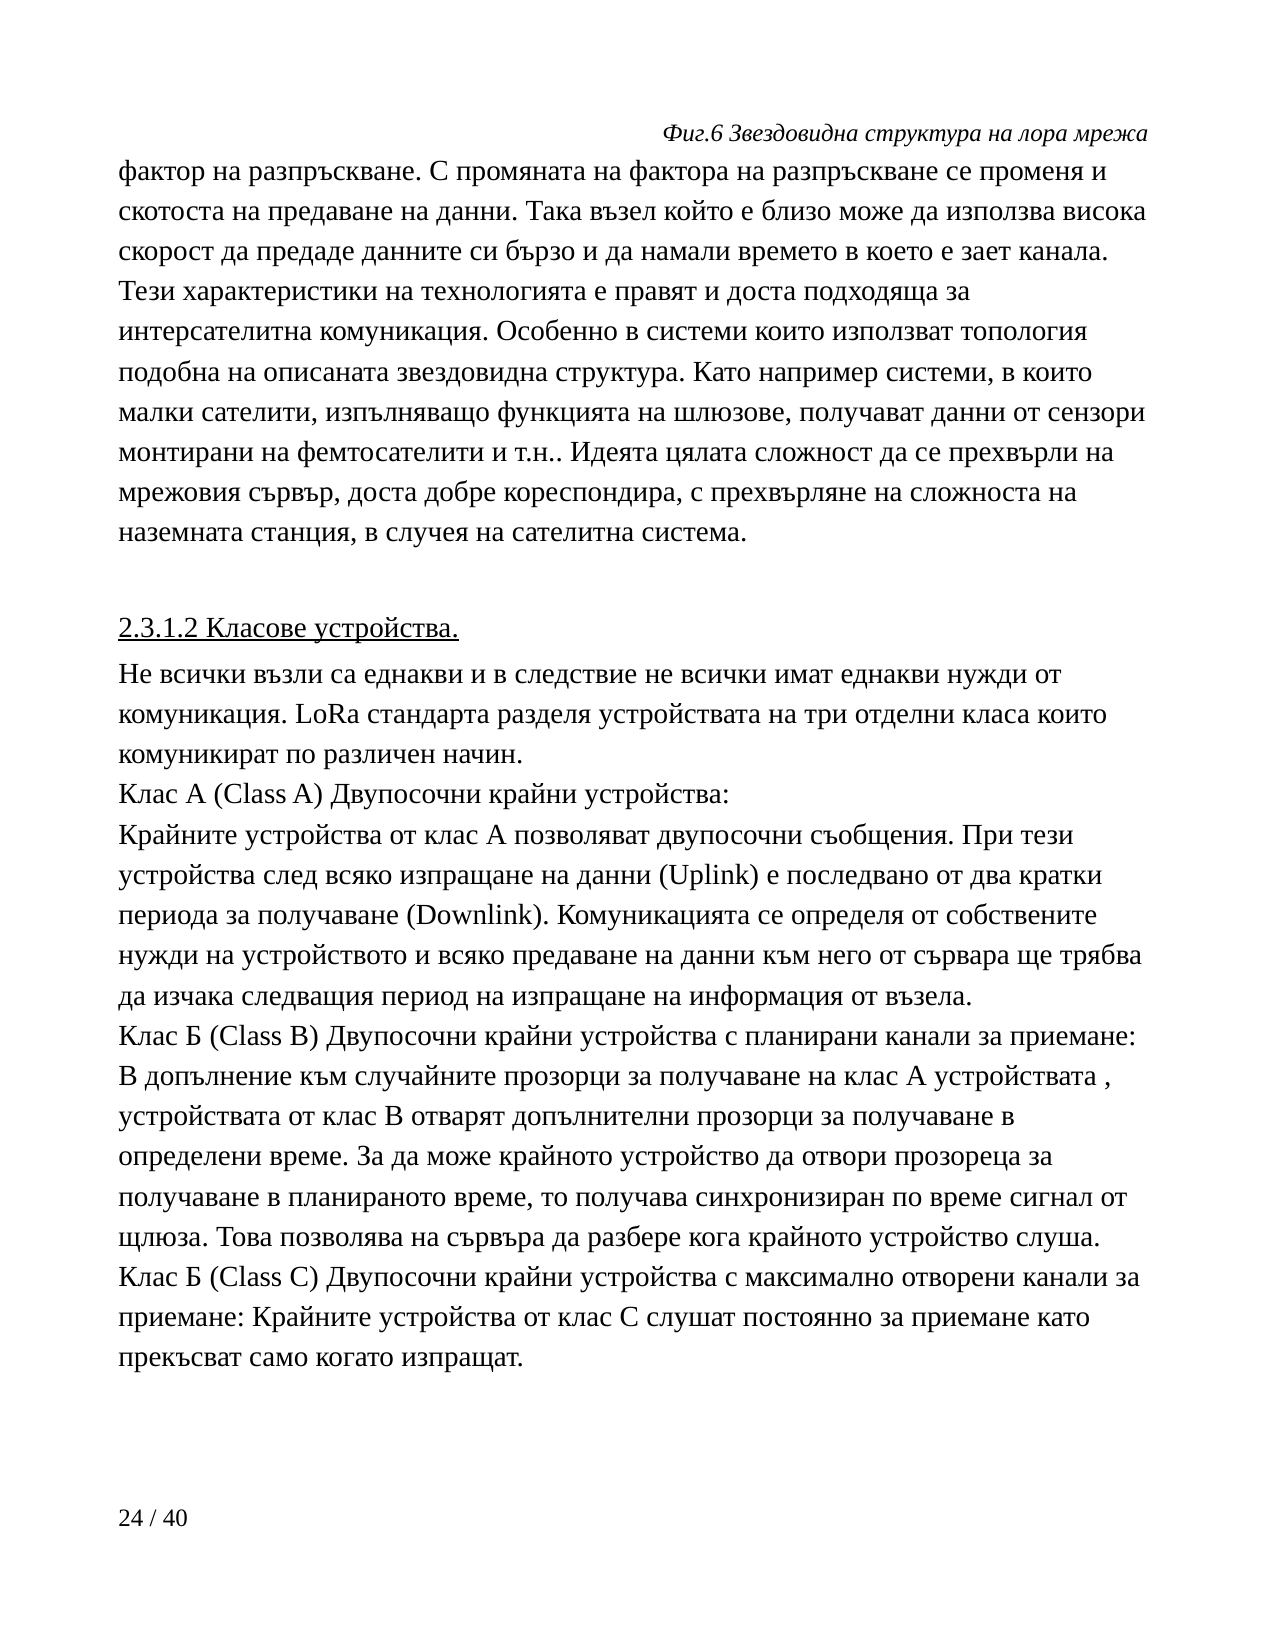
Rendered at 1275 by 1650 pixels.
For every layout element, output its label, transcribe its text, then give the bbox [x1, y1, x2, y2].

text Клас А (Class A) Двупосочни крайни устройства: [118, 777, 1157, 810]
subtitle 2.3.1.2 Класове устройства. [118, 610, 1157, 643]
text Клас Б (Class C) Двупосочни крайни устройства с максималнo отворени канали за приемане: Крайните устройства от клас C слушат постоянно за приемане като прекъсват само когато изпращат. [118, 1259, 1157, 1373]
text Клас Б (Class B) Двупосочни крайни устройства с планирани канали за приемане: В допълнение към случайните прозорци за получаване на клас А устройствата , устройствата от клас B отварят допълнителни прозорци за получаване в определени време. За да може крайното устройство да отвори прозореца за получаване в планираното време, то получава синхронизиран по време сигнал от щлюза. Това позволява на сървъра да разбере кога крайното устройство слуша. [118, 1018, 1157, 1252]
text Фиг.6 Звездовидна структура на лора мрежа [118, 118, 1157, 147]
text фактор на разпръскване. С промяната на фактора на разпръскване се променя и скотоста на предаване на данни. Така възел който е близо може да използва висока скорост да предаде данните си бързо и да намали времето в което е зает канала. Тези характеристики на технологията е правят и доста подходяща за интерсателитна комуникация. Особенно в системи които използват топология подобна на описаната звездовидна структура. Като например системи, в които малки сателити, изпълняващо функцията на шлюзове, получават данни от сензори монтирани на фемтосателити и т.н.. Идеята цялата сложност да се прехвърли на мрежовия сървър, доста добре кореспондира, с прехвърляне на сложноста на наземната станция, в случея на сателитна система. [118, 153, 1157, 548]
text Крайните устройства от клас А позволяват двупосочни съобщения. При тези устройства след всяко изпращане на данни (Uplink) е последвано от два кратки периода за получаване (Downlink). Комуникацията се определя от собствените нужди на устройството и всяко предаване на данни към него от сървара ще трябва да изчака следващия период на изпращане на информация от възела. [118, 817, 1157, 1011]
text Не всички възли са еднакви и в следствие не всички имат еднакви нужди от комуникация. LoRa стандарта разделя устройствата на три отделни класа които комуникират по различен начин. [118, 656, 1157, 770]
